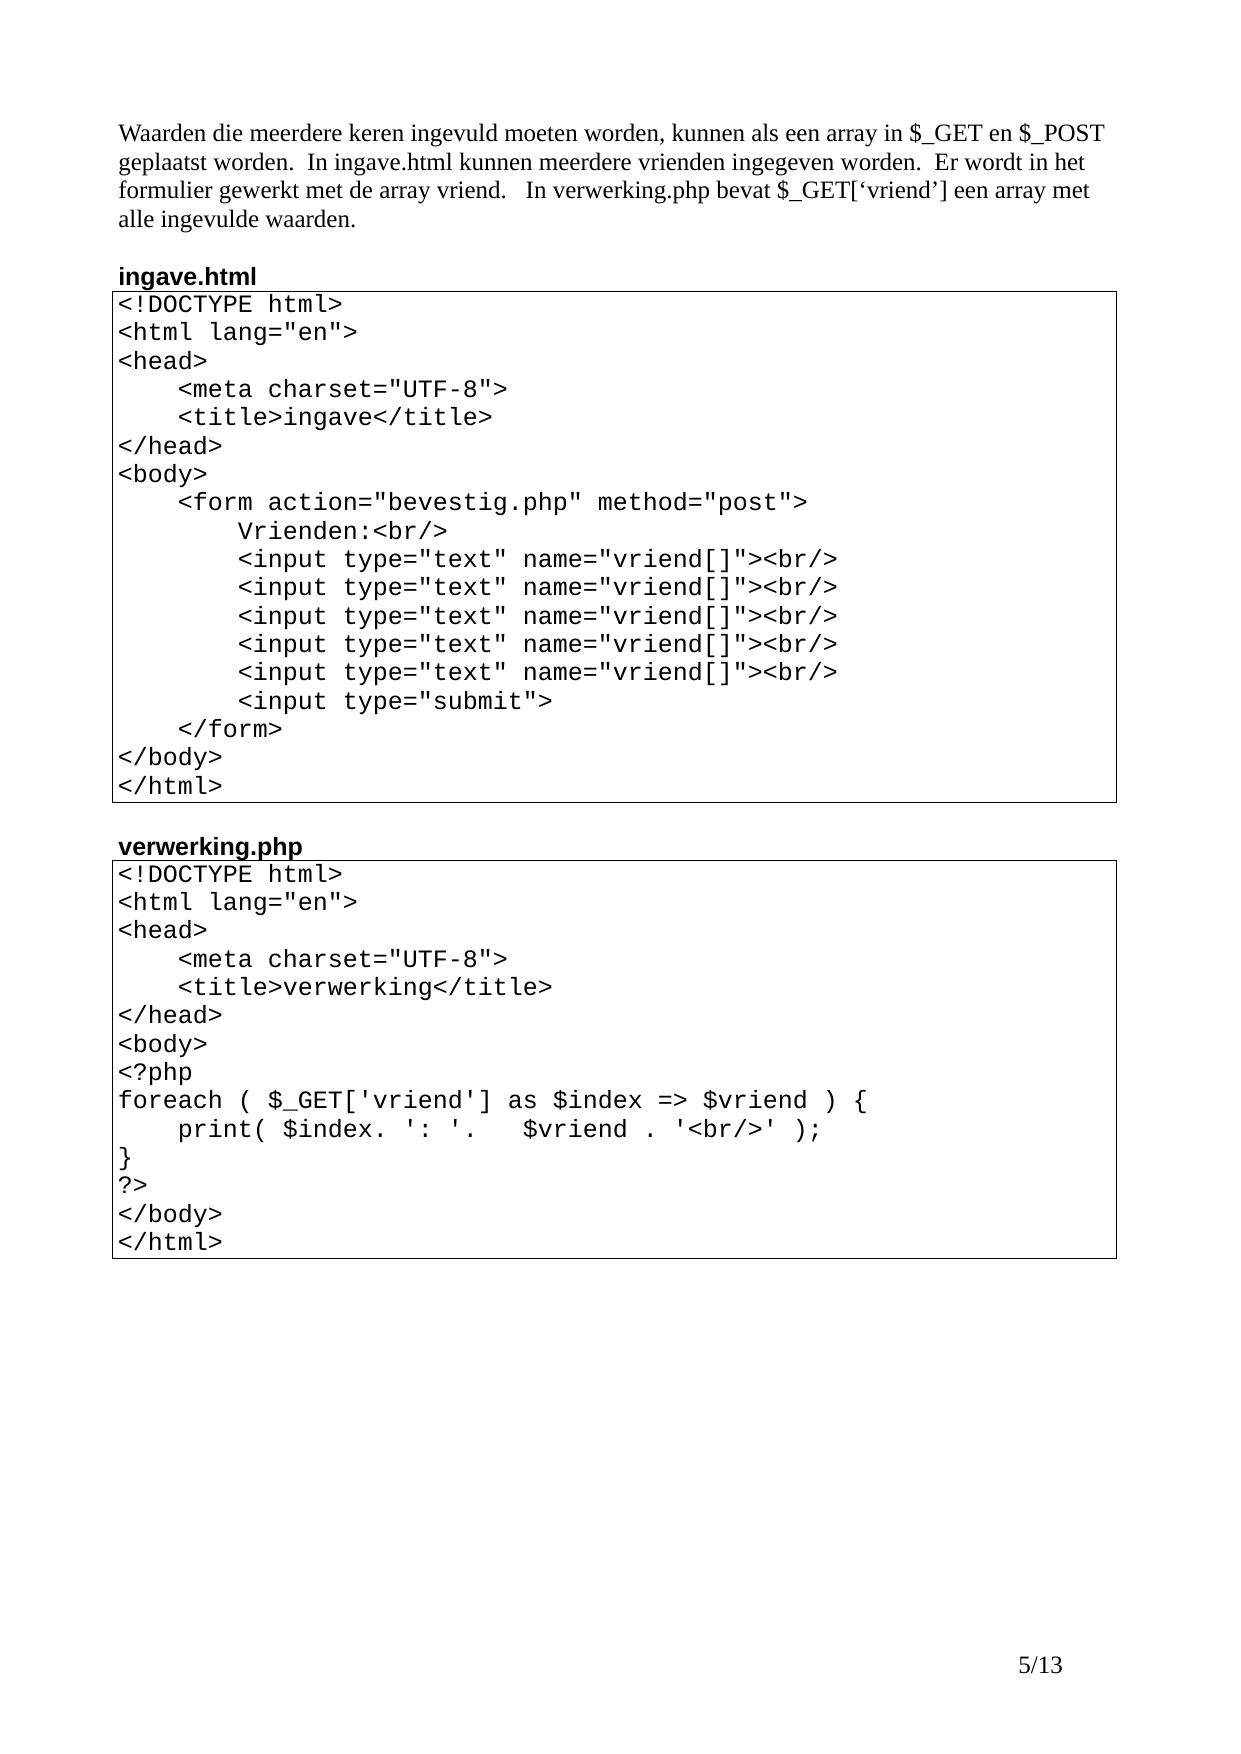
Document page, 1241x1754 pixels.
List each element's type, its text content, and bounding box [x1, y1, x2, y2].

text Waarden die meerdere keren ingevuld moeten worden, kunnen als een array in $_GET en $_POST geplaatst worden. In ingave.html kunnen meerdere vrienden ingegeven worden. Er wordt in het formulier gewerkt met de array vriend. In verwerking.php bevat $_GET[‘vriend’] een array met alle ingevulde waarden. [118, 118, 1122, 233]
table_header <!DOCTYPE html> <html lang="en"> <head> <meta charset="UTF-8"> <title>verwerking</title> </head> <body> <?php foreach ( $_GET['vriend'] as $index => $vriend ) { print( $index. ': '. $vriend . '<br/>' ); } ?> </body> </html> [113, 861, 1116, 1258]
table_header <!DOCTYPE html> <html lang="en"> <head> <meta charset="UTF-8"> <title>ingave</title> </head> <body> <form action="bevestig.php" method="post"> Vrienden:<br/> <input type="text" name="vriend[]"><br/> <input type="text" name="vriend[]"><br/> <input type="text" name="vriend[]"><br/> <input type="text" name="vriend[]"><br/> <input type="text" name="vriend[]"><br/> <input type="submit"> </form> </body> </html> [113, 292, 1116, 802]
text ingave.html [118, 262, 1122, 291]
text verwerking.php [118, 831, 1122, 860]
